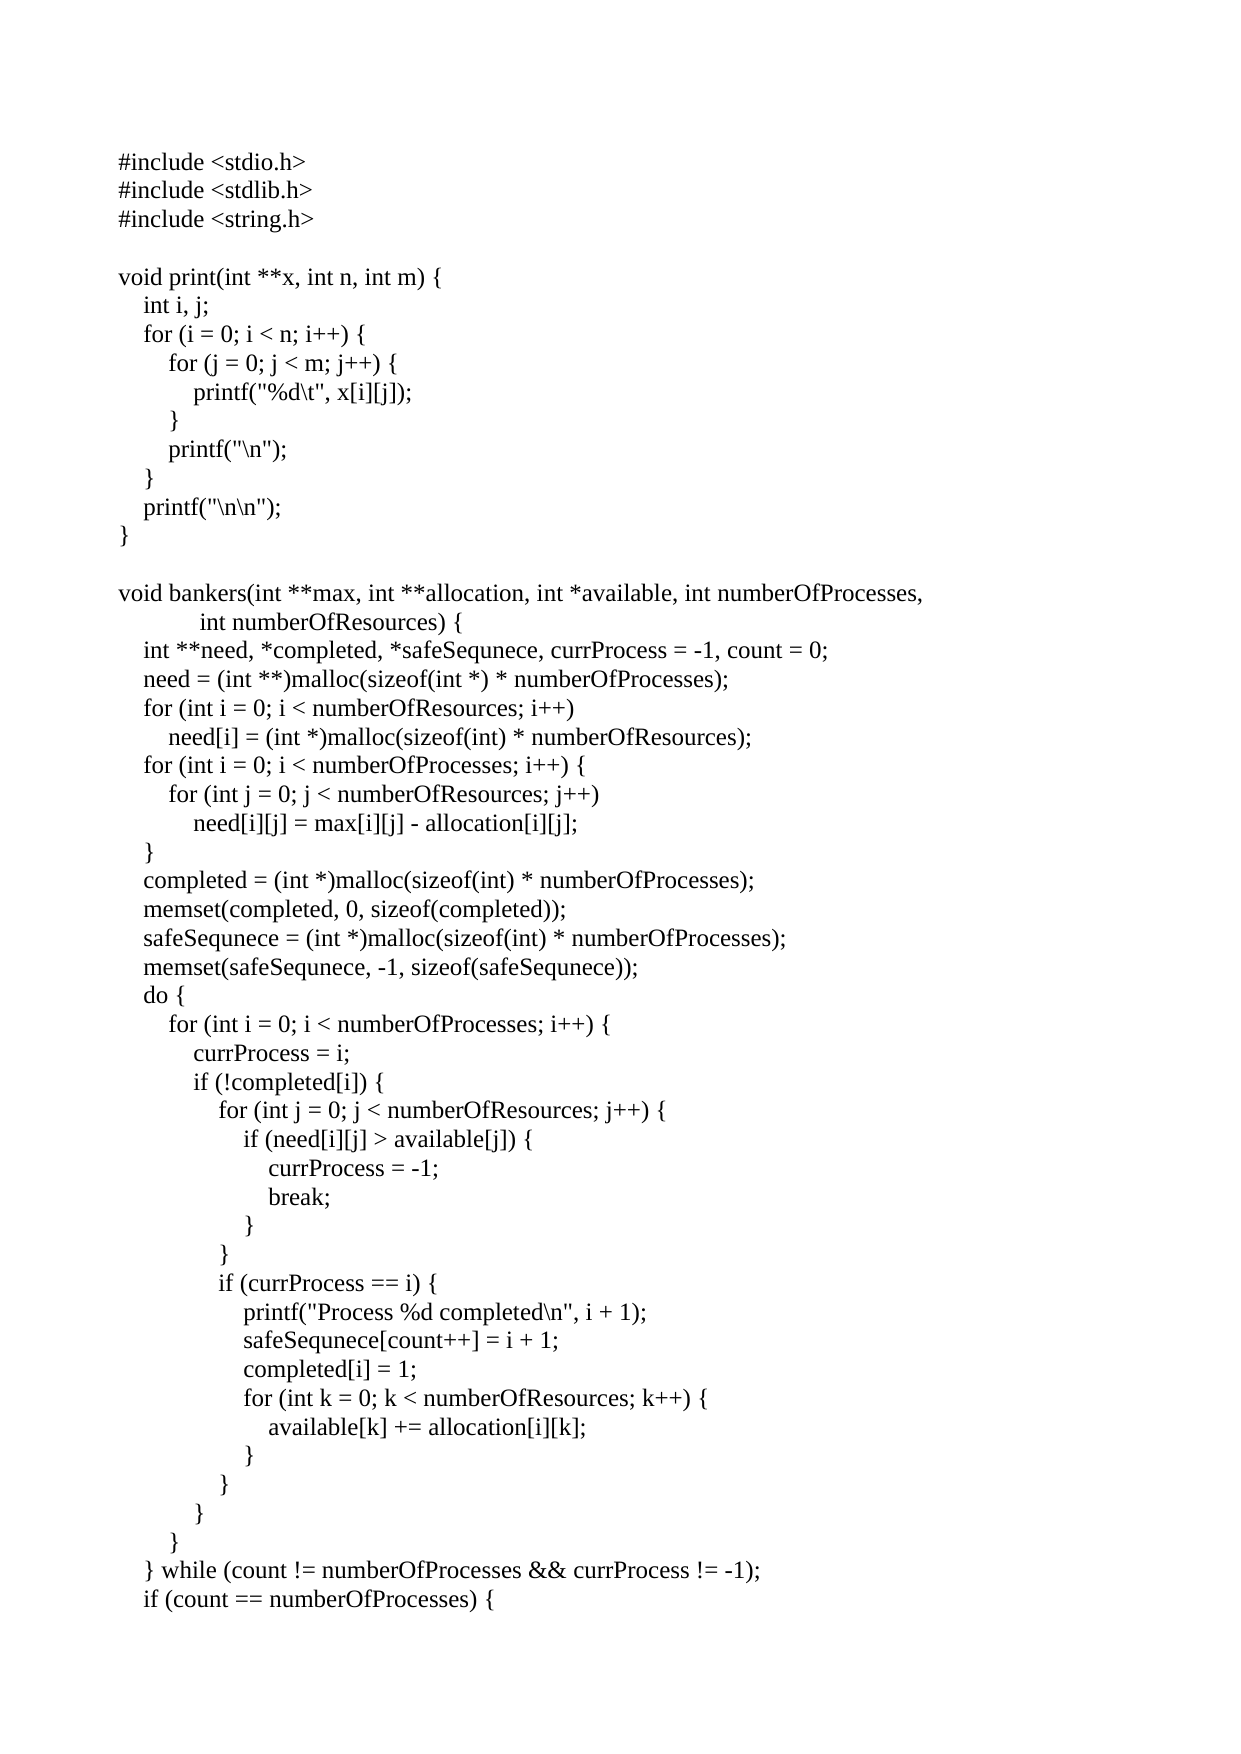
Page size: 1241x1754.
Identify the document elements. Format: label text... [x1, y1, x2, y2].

text currProcess = -1; [118, 1153, 1122, 1182]
text safeSequnece[count++] = i + 1; [118, 1326, 1122, 1354]
text need[i] = (int *)malloc(sizeof(int) * numberOfResources); [118, 722, 1122, 751]
text completed = (int *)malloc(sizeof(int) * numberOfProcesses); [118, 866, 1122, 894]
text } [118, 463, 1122, 492]
text printf("%d\t", x[i][j]); [118, 377, 1122, 406]
text void print(int **x, int n, int m) { [118, 262, 1122, 291]
text for (int i = 0; i < numberOfProcesses; i++) { [118, 751, 1122, 779]
text #include <string.h> [118, 204, 1122, 233]
text for (j = 0; j < m; j++) { [118, 348, 1122, 377]
text int i, j; [118, 291, 1122, 319]
text if (!completed[i]) { [118, 1067, 1122, 1096]
text for (int k = 0; k < numberOfResources; k++) { [118, 1383, 1122, 1412]
text do { [118, 981, 1122, 1009]
text safeSequnece = (int *)malloc(sizeof(int) * numberOfProcesses); [118, 923, 1122, 952]
text break; [118, 1182, 1122, 1211]
text currProcess = i; [118, 1038, 1122, 1067]
text } while (count != numberOfProcesses && currProcess != -1); [118, 1556, 1122, 1584]
text completed[i] = 1; [118, 1354, 1122, 1383]
text int numberOfResources) { [118, 607, 1122, 636]
text available[k] += allocation[i][k]; [118, 1412, 1122, 1441]
text printf("\n\n"); [118, 492, 1122, 521]
text if (need[i][j] > available[j]) { [118, 1124, 1122, 1153]
text need = (int **)malloc(sizeof(int *) * numberOfProcesses); [118, 664, 1122, 693]
text int **need, *completed, *safeSequnece, currProcess = -1, count = 0; [118, 636, 1122, 664]
text for (int j = 0; j < numberOfResources; j++) [118, 779, 1122, 808]
text void bankers(int **max, int **allocation, int *available, int numberOfProcesses, [118, 578, 1122, 607]
text if (currProcess == i) { [118, 1268, 1122, 1297]
text } [118, 1441, 1122, 1469]
text need[i][j] = max[i][j] - allocation[i][j]; [118, 808, 1122, 837]
text } [118, 1527, 1122, 1556]
text printf("Process %d completed\n", i + 1); [118, 1297, 1122, 1326]
text for (int i = 0; i < numberOfResources; i++) [118, 693, 1122, 722]
text } [118, 406, 1122, 434]
text for (i = 0; i < n; i++) { [118, 319, 1122, 348]
text memset(safeSequnece, -1, sizeof(safeSequnece)); [118, 952, 1122, 981]
text for (int j = 0; j < numberOfResources; j++) { [118, 1096, 1122, 1124]
text } [118, 837, 1122, 866]
text for (int i = 0; i < numberOfProcesses; i++) { [118, 1009, 1122, 1038]
text printf("\n"); [118, 434, 1122, 463]
text } [118, 1239, 1122, 1268]
text } [118, 1211, 1122, 1239]
text #include <stdio.h> [118, 147, 1122, 176]
text #include <stdlib.h> [118, 176, 1122, 204]
text if (count == numberOfProcesses) { [118, 1584, 1122, 1613]
text } [118, 1498, 1122, 1527]
text } [118, 1469, 1122, 1498]
text } [118, 521, 1122, 549]
text memset(completed, 0, sizeof(completed)); [118, 894, 1122, 923]
